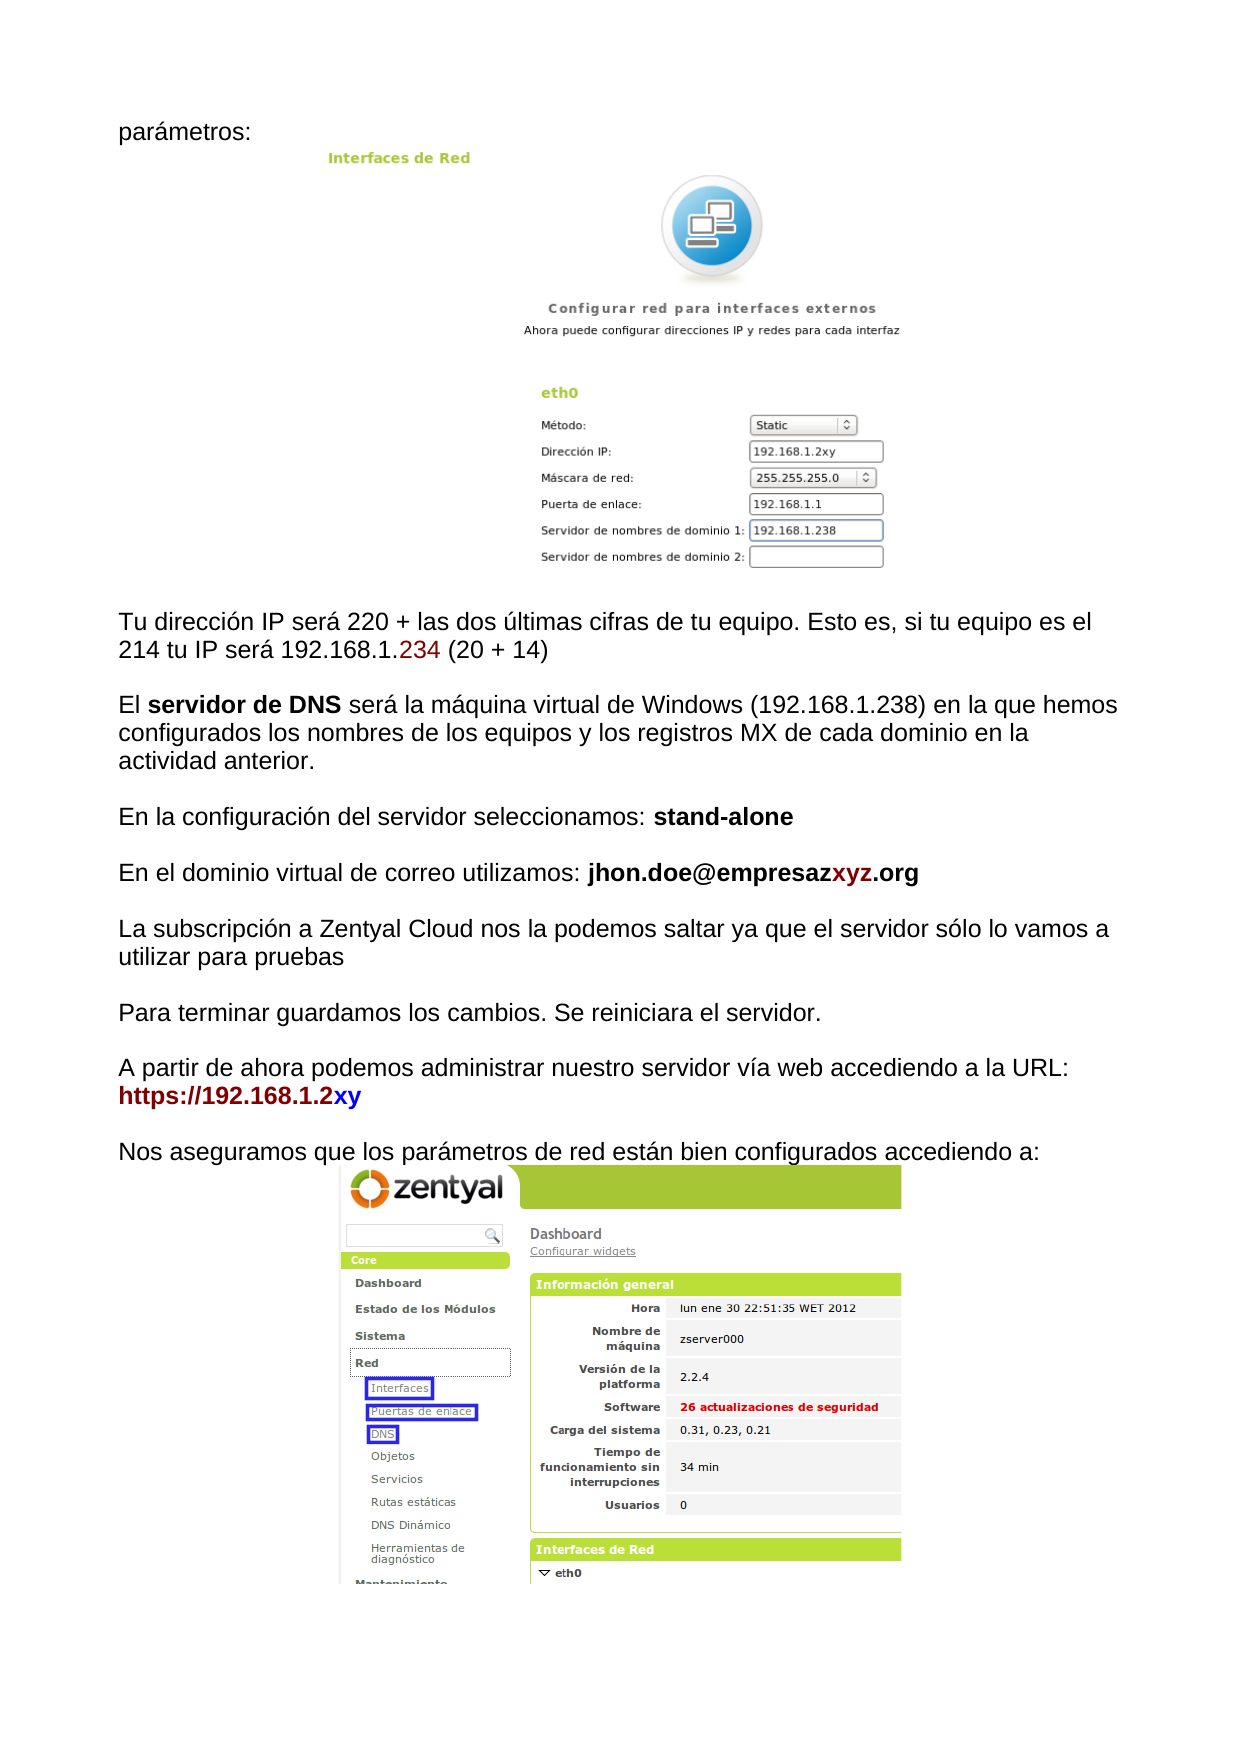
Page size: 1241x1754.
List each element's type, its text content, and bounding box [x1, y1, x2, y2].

text El servidor de DNS será la máquina virtual de Windows (192.168.1.238) en la que hemos configurados los nombres de los equipos y los registros MX de cada dominio en la actividad anterior. [118, 691, 1122, 775]
text En el dominio virtual de correo utilizamos: jhon.doe@empresazxyz.org [118, 859, 1122, 887]
picture [338, 1165, 902, 1584]
text La subscripción a Zentyal Cloud nos la podemos saltar ya que el servidor sólo lo vamos a utilizar para pruebas [118, 914, 1122, 970]
text En la configuración del servidor seleccionamos: stand-alone [118, 803, 1122, 831]
picture [323, 146, 918, 580]
text A partir de ahora podemos administrar nuestro servidor vía web accediendo a la URL: https://192.168.1.2xy [118, 1054, 1122, 1110]
text parámetros: [118, 118, 1122, 146]
text Nos aseguramos que los parámetros de red están bien configurados accediendo a: [118, 1138, 1122, 1166]
text Para terminar guardamos los cambios. Se reiniciara el servidor. [118, 998, 1122, 1026]
text Tu dirección IP será 220 + las dos últimas cifras de tu equipo. Esto es, si tu equipo es el 214 tu IP será 192.168.1.234 (20 + 14) [118, 607, 1122, 663]
